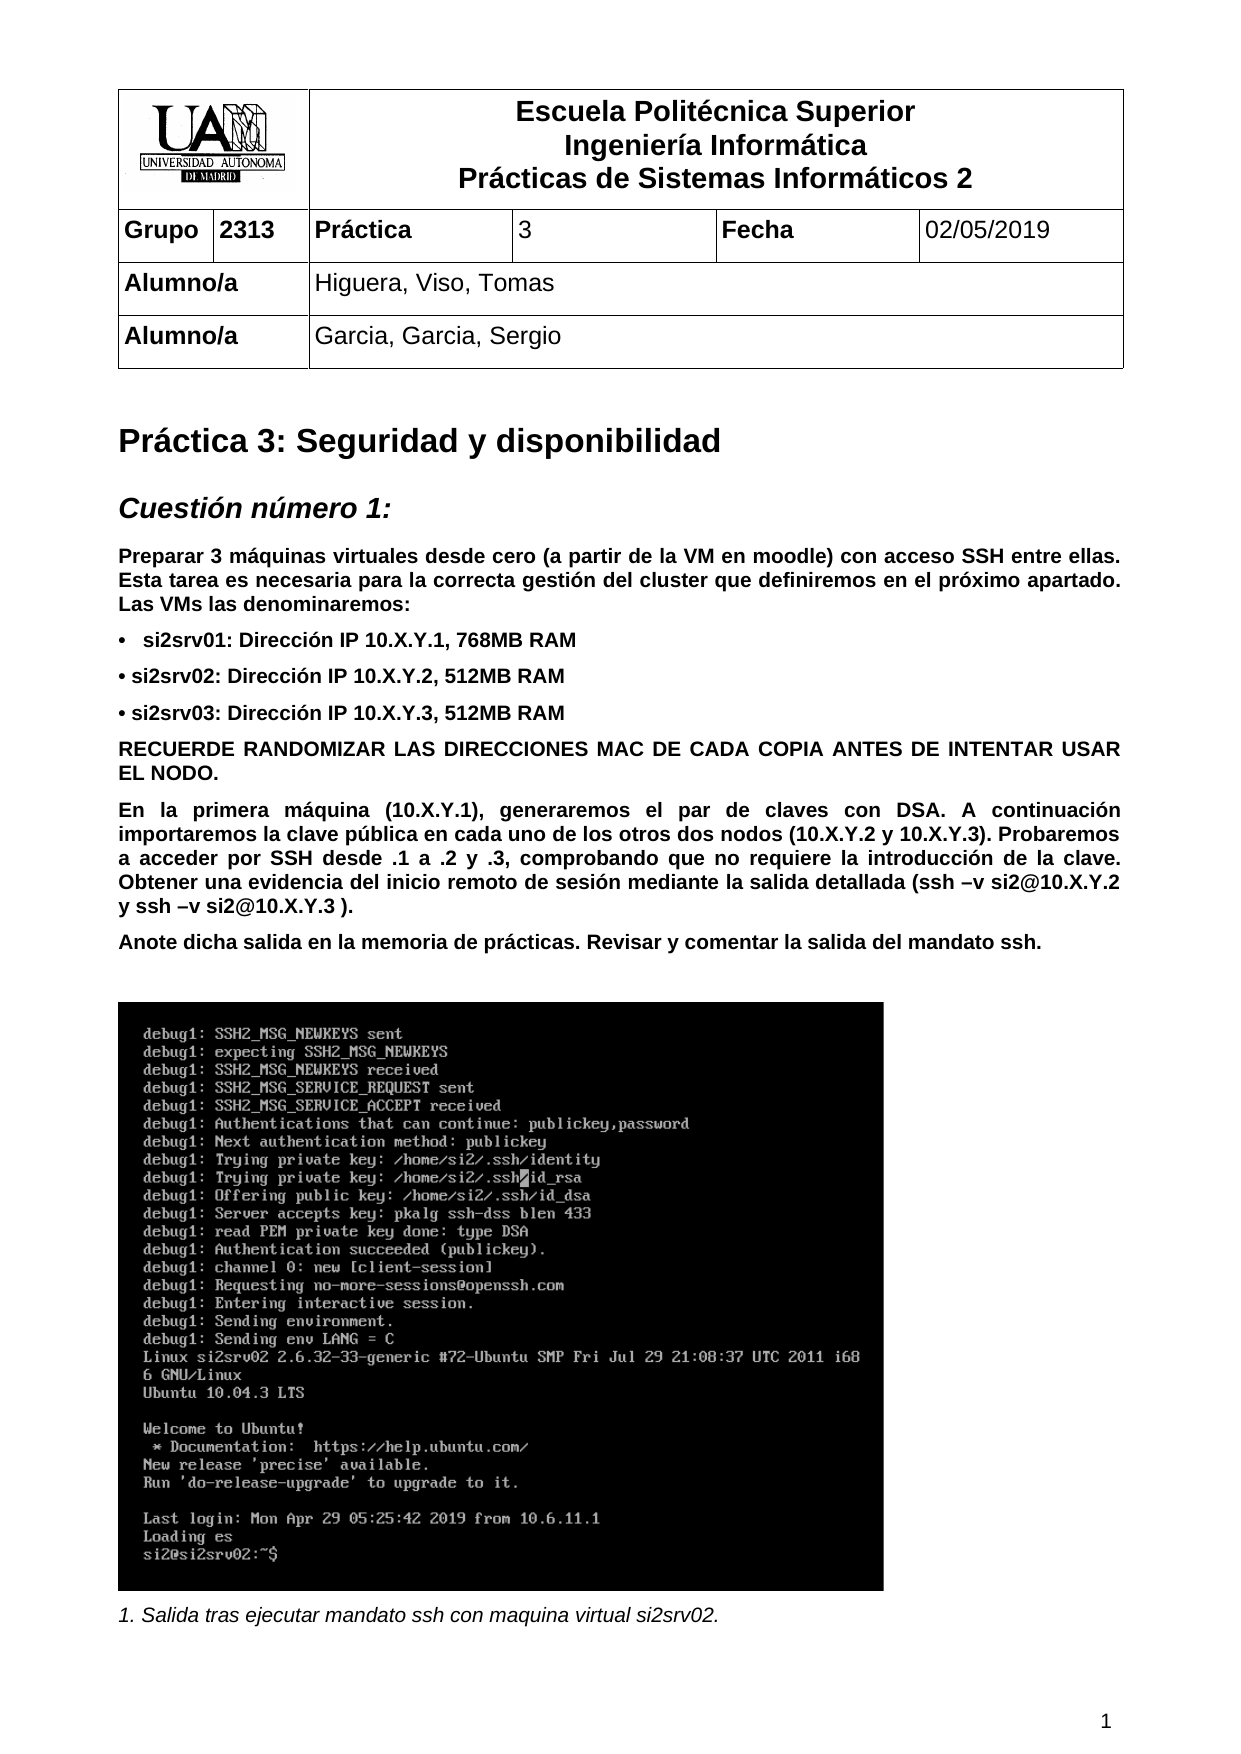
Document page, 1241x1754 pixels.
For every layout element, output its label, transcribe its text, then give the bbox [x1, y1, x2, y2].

table_cell 2313 [214, 210, 308, 262]
table_cell Alumno/a [119, 263, 308, 315]
table_cell Fecha [717, 210, 919, 262]
text 1. Salida tras ejecutar mandato ssh con maquina virtual si2srv02. [118, 1603, 1122, 1627]
text • si2srv03: Dirección IP 10.X.Y.3, 512MB RAM [118, 701, 1122, 725]
text Anote dicha salida en la memoria de prácticas. Revisar y comentar la salida del mandato ssh. [118, 930, 1122, 954]
table_header Escuela Politécnica Superior Ingeniería Informática Prácticas de Sistemas Informáticos 2 [310, 90, 1123, 209]
table_cell Práctica [310, 210, 512, 262]
table_cell Higuera, Viso, Tomas [310, 263, 1123, 315]
table_cell 02/05/2019 [920, 210, 1123, 262]
table_cell Alumno/a [119, 316, 308, 368]
subtitle Cuestión número 1: [118, 491, 1122, 525]
text En la primera máquina (10.X.Y.1), generaremos el par de claves con DSA. A continuación importaremos la clave pública en cada uno de los otros dos nodos (10.X.Y.2 y 10.X.Y.3). Probaremos a acceder por SSH desde .1 a .2 y .3, comprobando que no requiere la introducción de la clave. Obtener una evidencia del inicio remoto de sesión mediante la salida detallada (ssh –v si2@10.X.Y.2 y ssh –v si2@10.X.Y.3 ). [118, 798, 1122, 917]
table_cell 3 [513, 210, 716, 262]
text • si2srv01: Dirección IP 10.X.Y.1, 768MB RAM [118, 628, 1122, 652]
picture [118, 1002, 884, 1591]
subtitle Práctica 3: Seguridad y disponibilidad [118, 421, 1122, 460]
text Preparar 3 máquinas virtuales desde cero (a partir de la VM en moodle) con acceso SSH entre ellas. Esta tarea es necesaria para la correcta gestión del cluster que definiremos en el próximo apartado. Las VMs las denominaremos: [118, 543, 1122, 615]
text RECUERDE RANDOMIZAR LAS DIRECCIONES MAC DE CADA COPIA ANTES DE INTENTAR USAR EL NODO. [118, 737, 1122, 785]
table_cell Garcia, Garcia, Sergio [310, 316, 1123, 368]
table_cell Grupo [119, 210, 213, 262]
table_header [119, 90, 308, 209]
text • si2srv02: Dirección IP 10.X.Y.2, 512MB RAM [118, 664, 1122, 688]
picture [123, 94, 296, 191]
